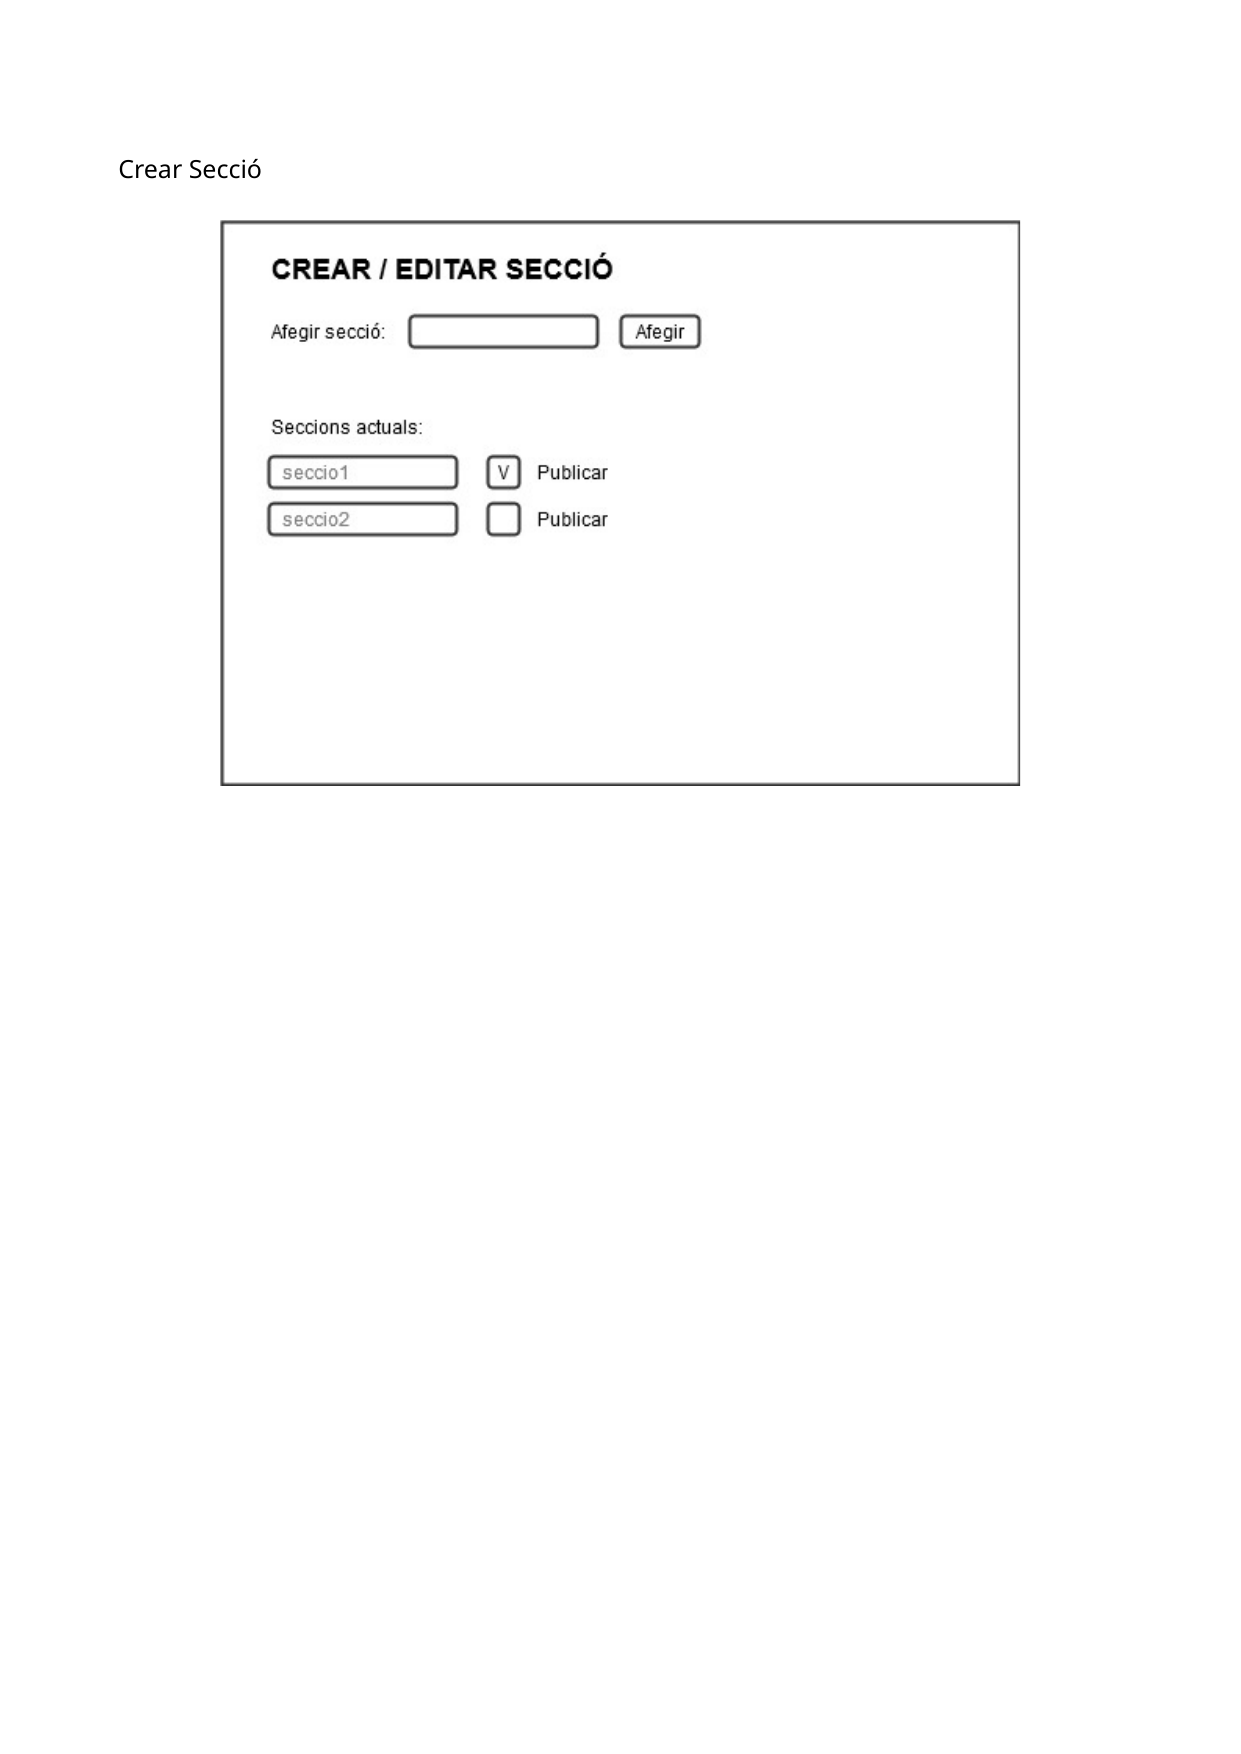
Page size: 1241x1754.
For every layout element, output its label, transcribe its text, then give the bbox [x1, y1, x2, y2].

picture [220, 220, 1020, 786]
text Crear Secció [118, 152, 1122, 186]
